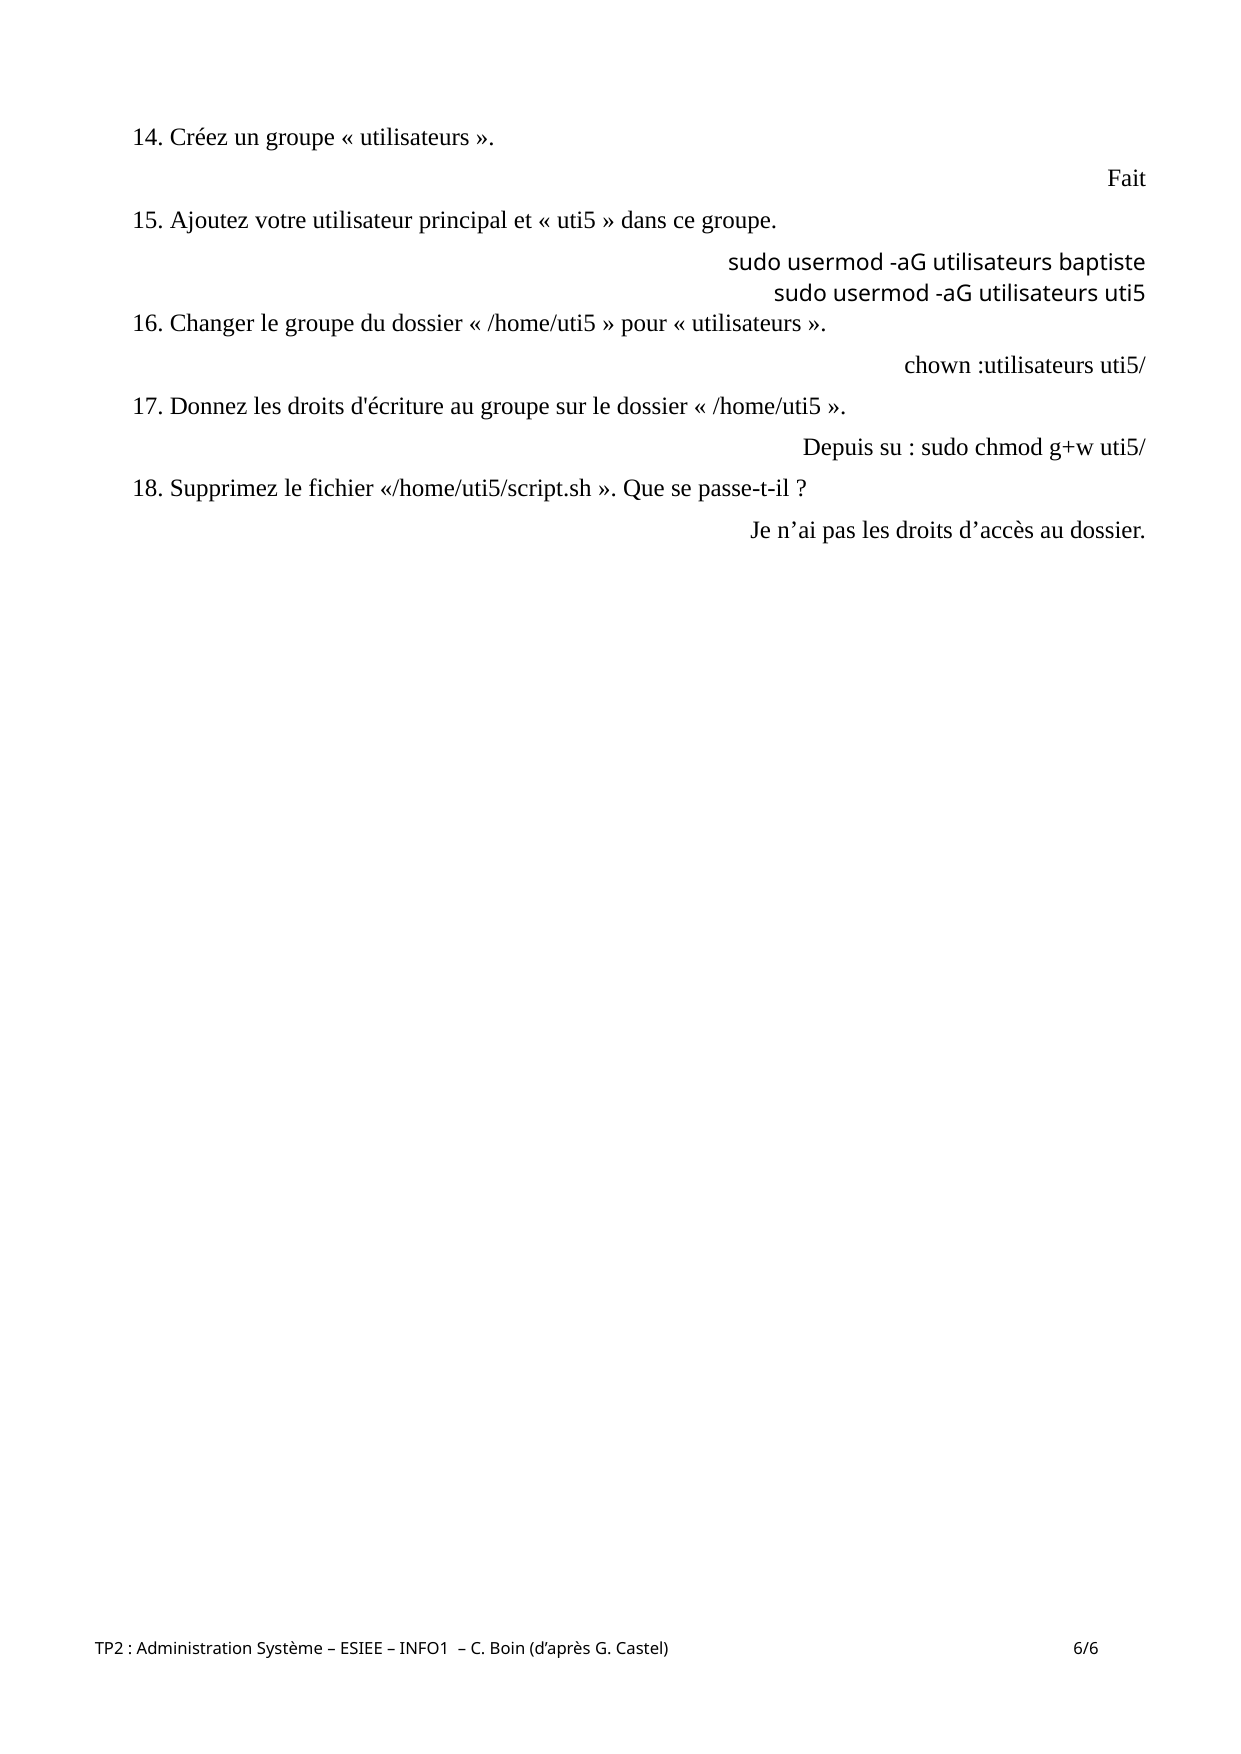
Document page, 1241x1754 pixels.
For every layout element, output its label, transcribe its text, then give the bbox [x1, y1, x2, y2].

list Depuis su : sudo chmod g+w uti5/ [132, 432, 1146, 461]
list Supprimez le fichier «/home/uti5/script.sh ». Que se passe-t-il ? [132, 473, 1146, 502]
list Je n’ai pas les droits d’accès au dossier. [132, 515, 1146, 543]
list sudo usermod -aG utilisateurs uti5 [132, 277, 1146, 308]
list Ajoutez votre utilisateur principal et « uti5 » dans ce groupe. [132, 205, 1146, 233]
list Créez un groupe « utilisateurs ». [132, 122, 1146, 151]
list Donnez les droits d'écriture au groupe sur le dossier « /home/uti5 ». [132, 391, 1146, 420]
list chown :utilisateurs uti5/ [132, 350, 1146, 378]
list Changer le groupe du dossier « /home/uti5 » pour « utilisateurs ». [132, 308, 1146, 337]
list Fait [132, 163, 1146, 192]
list sudo usermod -aG utilisateurs baptiste [132, 246, 1146, 277]
